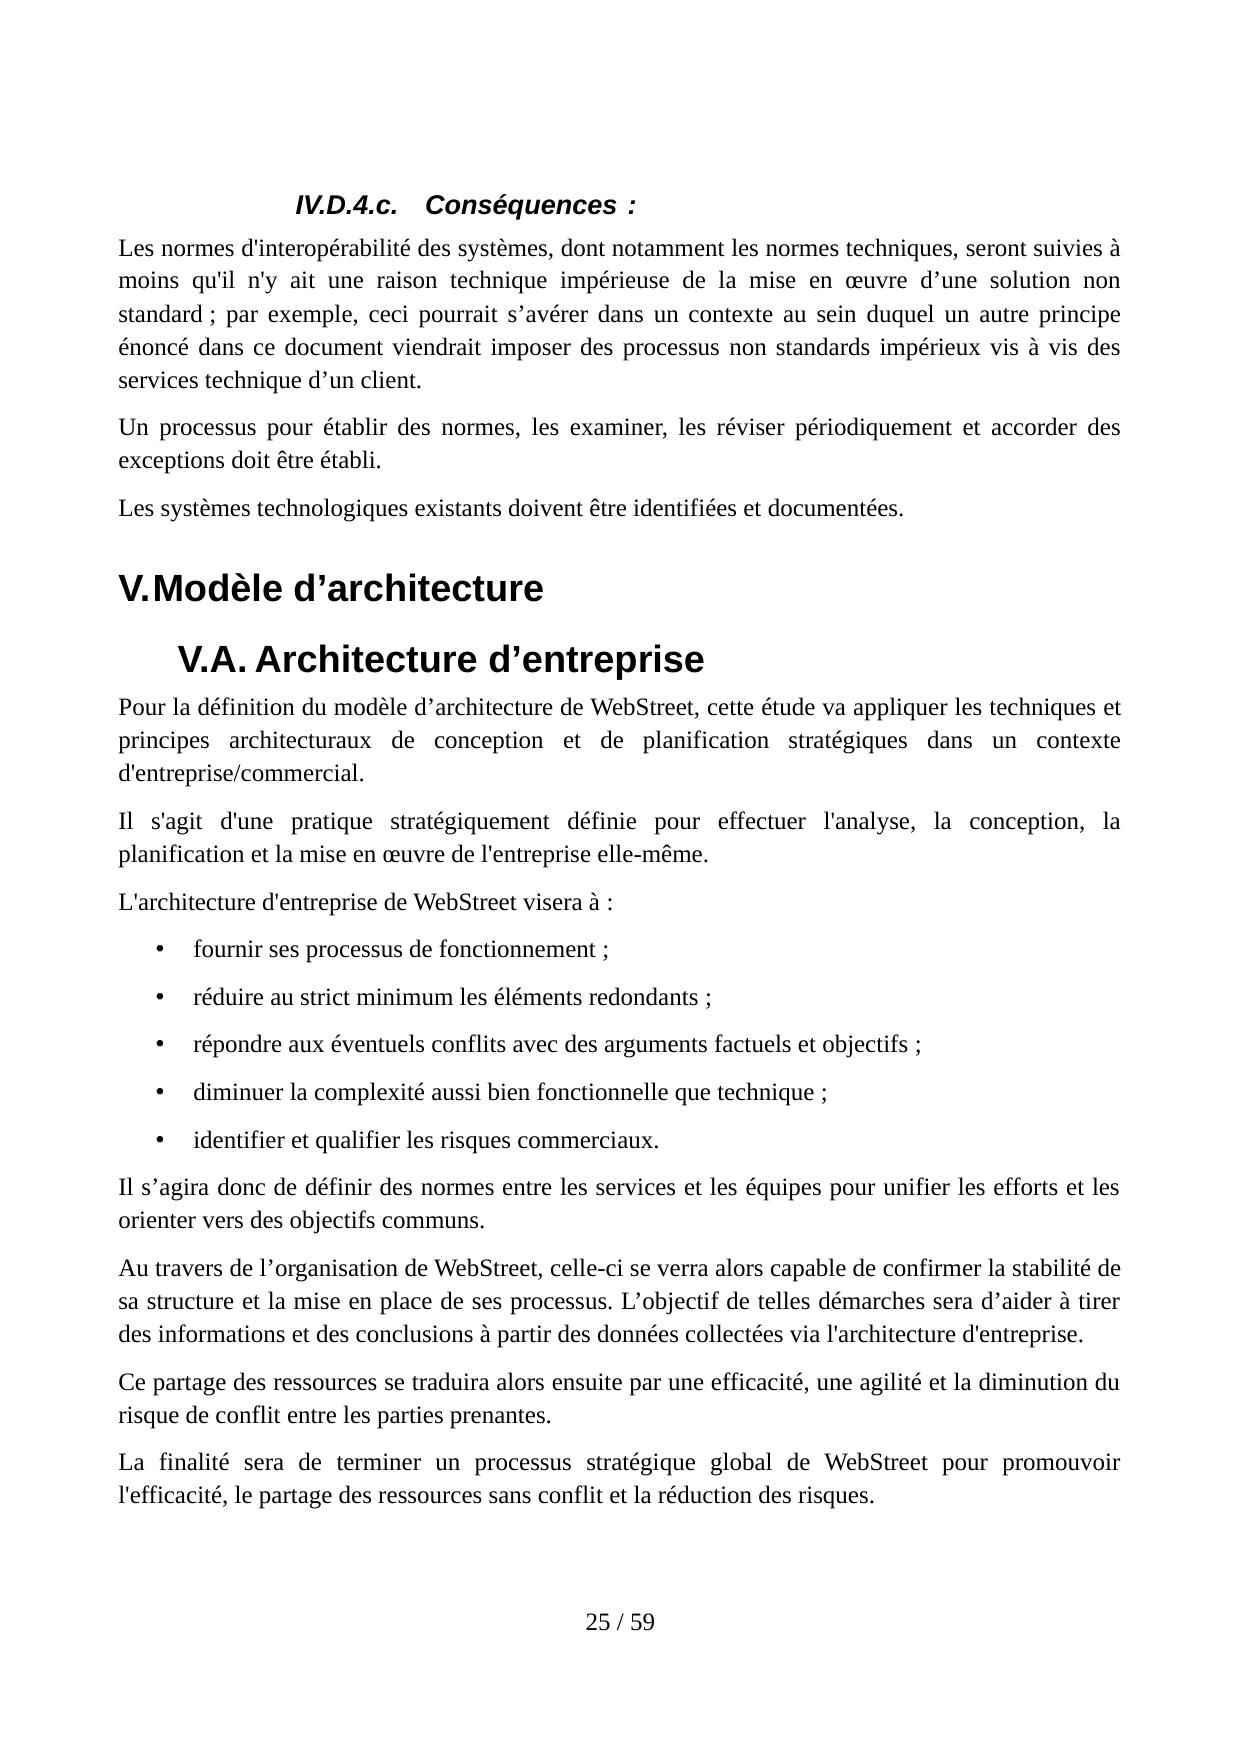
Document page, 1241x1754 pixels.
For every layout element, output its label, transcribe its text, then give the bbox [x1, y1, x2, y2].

subtitle Architecture d’entreprise [118, 636, 1122, 680]
text L'architecture d'entreprise de WebStreet visera à : [118, 887, 1122, 916]
list fournir ses processus de fonctionnement ; [156, 934, 1122, 963]
text La finalité sera de terminer un processus stratégique global de WebStreet pour promouvoir l'efficacité, le partage des ressources sans conflit et la réduction des risques. [118, 1447, 1122, 1509]
text Au travers de l’organisation de WebStreet, celle-ci se verra alors capable de confirmer la stabilité de sa structure et la mise en place de ses processus. L’objectif de telles démarches sera d’aider à tirer des informations et des conclusions à partir des données collectées via l'architecture d'entreprise. [118, 1253, 1122, 1348]
subtitle Conséquences : [118, 189, 1122, 220]
text Ce partage des ressources se traduira alors ensuite par une efficacité, une agilité et la diminution du risque de conflit entre les parties prenantes. [118, 1367, 1122, 1428]
subtitle Modèle d’architecture [118, 566, 1122, 609]
text Un processus pour établir des normes, les examiner, les réviser périodiquement et accorder des exceptions doit être établi. [118, 412, 1122, 474]
list identifier et qualifier les risques commerciaux. [156, 1125, 1122, 1153]
list réduire au strict minimum les éléments redondants ; [156, 982, 1122, 1011]
list diminuer la complexité aussi bien fonctionnelle que technique ; [156, 1077, 1122, 1106]
text Il s'agit d'une pratique stratégiquement définie pour effectuer l'analyse, la conception, la planification et la mise en œuvre de l'entreprise elle-même. [118, 806, 1122, 868]
text Les normes d'interopérabilité des systèmes, dont notamment les normes techniques, seront suivies à moins qu'il n'y ait une raison technique impérieuse de la mise en œuvre d’une solution non standard ; par exemple, ceci pourrait s’avérer dans un contexte au sein duquel un autre principe énoncé dans ce document viendrait imposer des processus non standards impérieux vis à vis des services technique d’un client. [118, 233, 1122, 393]
list répondre aux éventuels conflits avec des arguments factuels et objectifs ; [156, 1029, 1122, 1058]
text Il s’agira donc de définir des normes entre les services et les équipes pour unifier les efforts et les orienter vers des objectifs communs. [118, 1172, 1122, 1234]
text Pour la définition du modèle d’architecture de WebStreet, cette étude va appliquer les techniques et principes architecturaux de conception et de planification stratégiques dans un contexte d'entreprise/commercial. [118, 692, 1122, 787]
text Les systèmes technologiques existants doivent être identifiées et documentées. [118, 493, 1122, 522]
